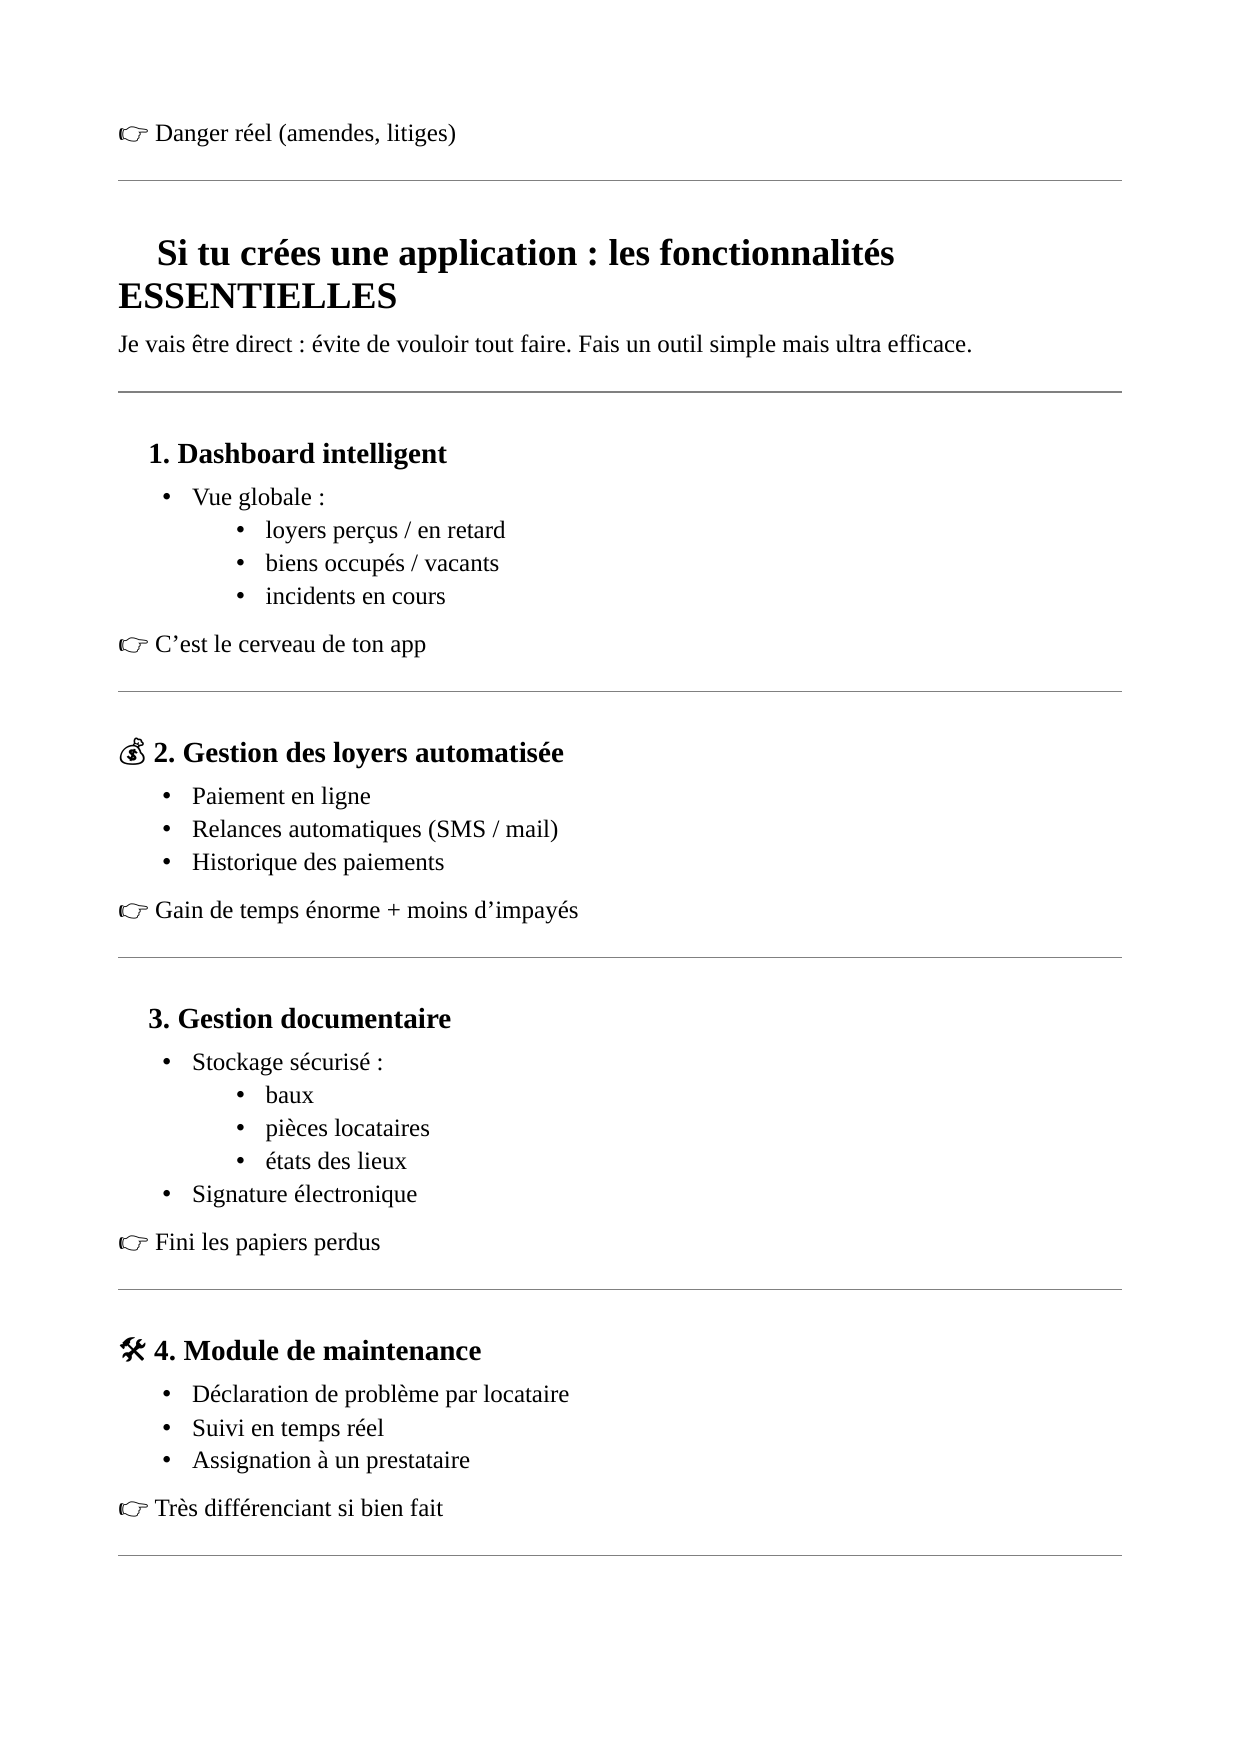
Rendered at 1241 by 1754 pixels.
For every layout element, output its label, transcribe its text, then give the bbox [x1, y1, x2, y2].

list états des lieux [236, 1146, 1122, 1175]
list Assignation à un prestataire [162, 1446, 1122, 1474]
text 👉 Fini les papiers perdus [118, 1227, 1122, 1256]
list biens occupés / vacants [236, 548, 1122, 577]
subtitle 🚀 Si tu crées une application : les fonctionnalités ESSENTIELLES [118, 231, 1122, 317]
list Relances automatiques (SMS / mail) [162, 814, 1122, 843]
list Historique des paiements [162, 847, 1122, 876]
subtitle 📁 3. Gestion documentaire [118, 1001, 1122, 1035]
text 👉 Danger réel (amendes, litiges) [118, 118, 1122, 147]
list Déclaration de problème par locataire [162, 1379, 1122, 1408]
subtitle 🧠 1. Dashboard intelligent [118, 436, 1122, 469]
subtitle 💰 2. Gestion des loyers automatisée [118, 735, 1122, 769]
list Stockage sécurisé : [162, 1047, 1122, 1076]
text 👉 Gain de temps énorme + moins d’impayés [118, 895, 1122, 924]
text Je vais être direct : évite de vouloir tout faire. Fais un outil simple mais ultra efficace. [118, 329, 1122, 358]
list Paiement en ligne [162, 781, 1122, 810]
subtitle 🛠️ 4. Module de maintenance [118, 1333, 1122, 1367]
list baux [236, 1080, 1122, 1109]
list Suivi en temps réel [162, 1413, 1122, 1441]
list pièces locataires [236, 1113, 1122, 1142]
list Vue globale : [162, 482, 1122, 511]
list loyers perçus / en retard [236, 515, 1122, 544]
text 👉 C’est le cerveau de ton app [118, 629, 1122, 657]
list Signature électronique [162, 1179, 1122, 1208]
text 👉 Très différenciant si bien fait [118, 1493, 1122, 1522]
list incidents en cours [236, 581, 1122, 610]
